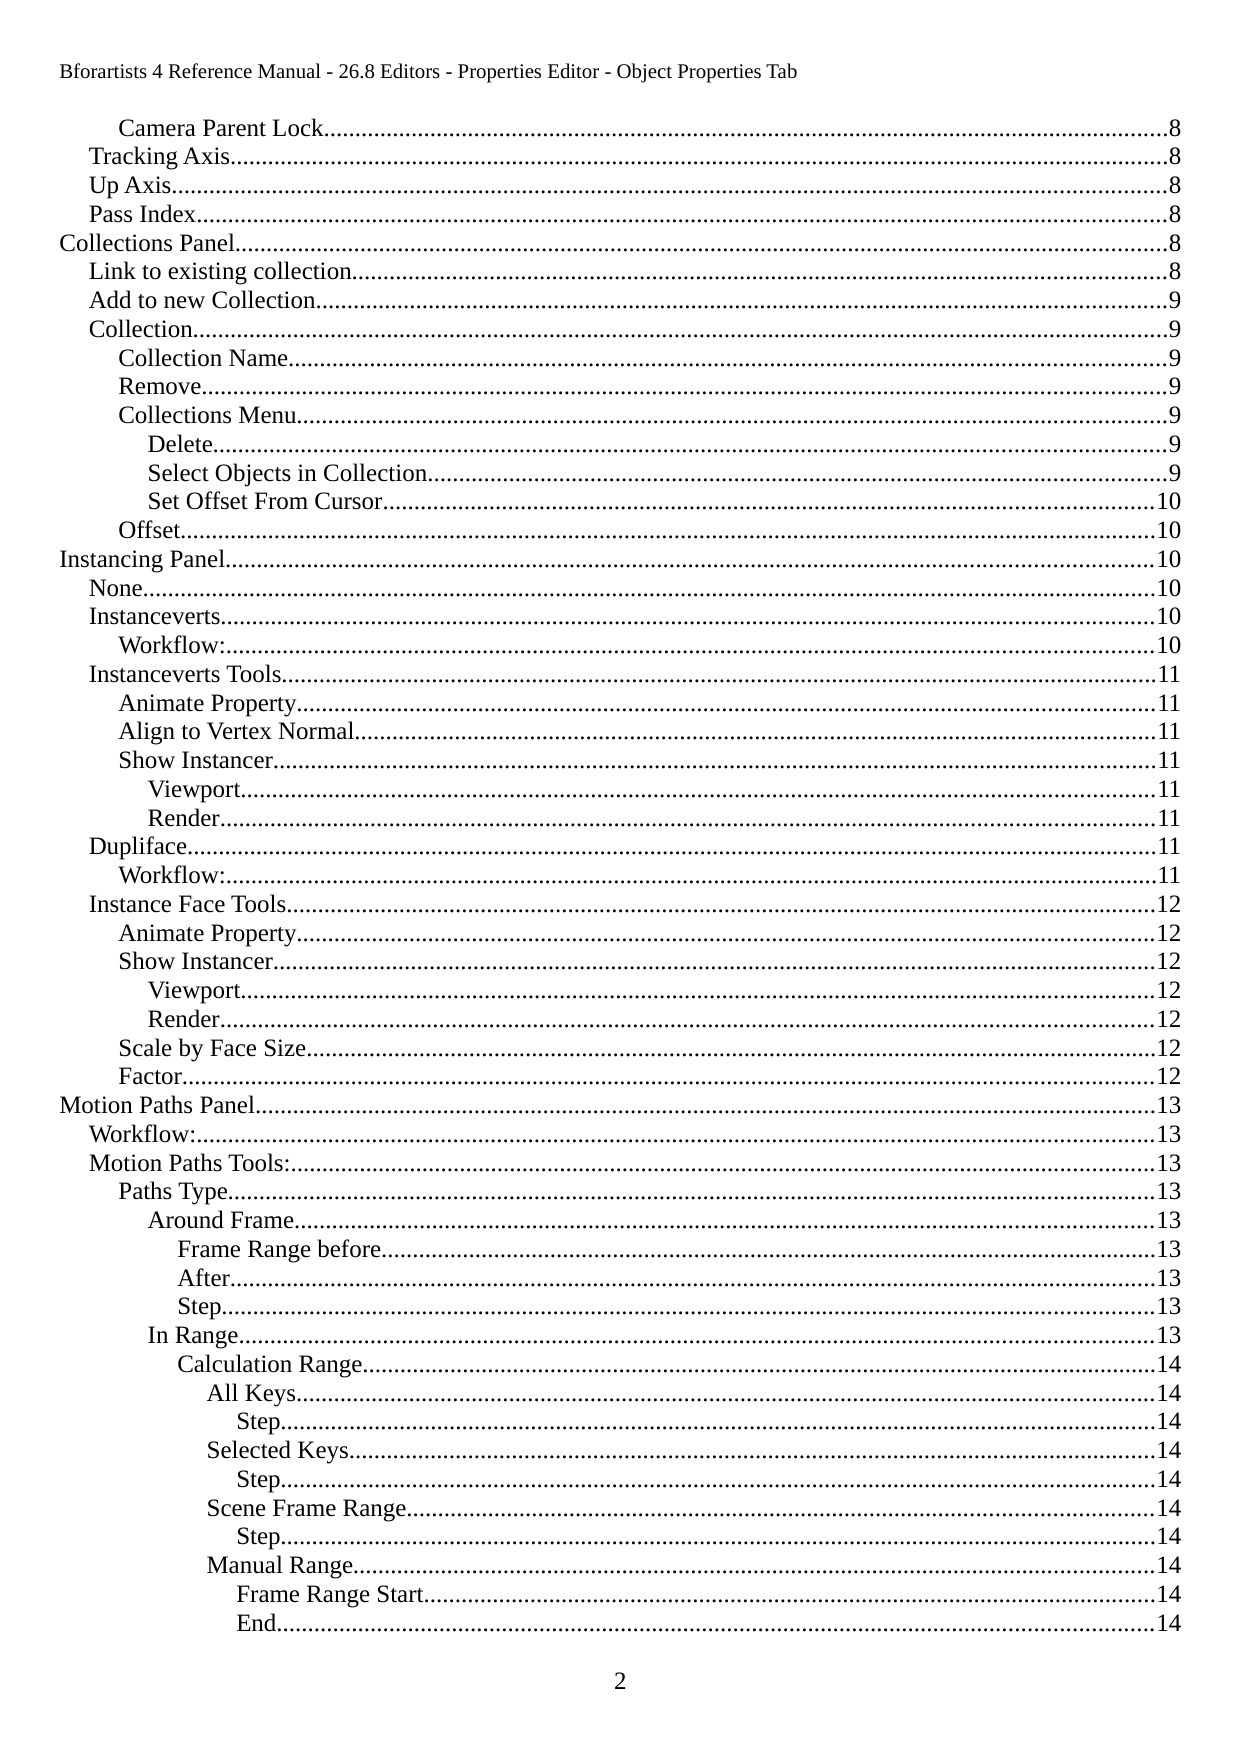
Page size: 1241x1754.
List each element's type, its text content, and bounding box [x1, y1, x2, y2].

text All Keys 14 [206, 1378, 1181, 1406]
text Render 11 [147, 803, 1181, 831]
text Step 14 [236, 1521, 1181, 1550]
text In Range 13 [147, 1320, 1181, 1349]
text Scale by Face Size 12 [118, 1033, 1181, 1061]
text Viewport 11 [147, 774, 1181, 803]
text Collection Name 9 [118, 343, 1181, 371]
text Scene Frame Range 14 [206, 1493, 1181, 1521]
text Instanceverts 10 [88, 601, 1181, 630]
text Calculation Range 14 [177, 1349, 1181, 1378]
text Delete 9 [147, 429, 1181, 458]
text Viewport 12 [147, 975, 1181, 1004]
text Step 14 [236, 1406, 1181, 1435]
text Show Instancer 12 [118, 946, 1181, 975]
text After 13 [177, 1263, 1181, 1291]
text Step 13 [177, 1291, 1181, 1320]
text Collections Menu 9 [118, 400, 1181, 429]
text Render 12 [147, 1004, 1181, 1033]
text None 10 [88, 573, 1181, 601]
text Up Axis 8 [88, 170, 1181, 199]
text Offset 10 [118, 515, 1181, 544]
text Camera Parent Lock 8 [118, 113, 1181, 141]
text Frame Range before 13 [177, 1234, 1181, 1263]
text Workflow: 13 [88, 1119, 1181, 1148]
text Instance Face Tools 12 [88, 889, 1181, 918]
text Motion Paths Tools: 13 [88, 1148, 1181, 1176]
text Manual Range 14 [206, 1550, 1181, 1579]
text Pass Index 8 [88, 199, 1181, 228]
text Workflow: 11 [118, 860, 1181, 889]
text Animate Property 12 [118, 918, 1181, 946]
text Dupliface 11 [88, 831, 1181, 860]
text Select Objects in Collection 9 [147, 458, 1181, 486]
text Set Offset From Cursor 10 [147, 486, 1181, 515]
text Instanceverts Tools 11 [88, 659, 1181, 688]
text Around Frame 13 [147, 1205, 1181, 1234]
text Collections Panel 8 [59, 228, 1181, 256]
text Instancing Panel 10 [59, 544, 1181, 573]
text Add to new Collection 9 [88, 285, 1181, 314]
text Collection 9 [88, 314, 1181, 343]
text Frame Range Start 14 [236, 1579, 1181, 1608]
text Motion Paths Panel 13 [59, 1090, 1181, 1119]
text Align to Vertex Normal 11 [118, 716, 1181, 745]
text Show Instancer 11 [118, 745, 1181, 774]
text Remove 9 [118, 371, 1181, 400]
text Factor 12 [118, 1061, 1181, 1090]
text Link to existing collection 8 [88, 256, 1181, 285]
text Paths Type 13 [118, 1176, 1181, 1205]
text End 14 [236, 1608, 1181, 1636]
text Selected Keys 14 [206, 1435, 1181, 1464]
text Tracking Axis 8 [88, 141, 1181, 170]
text Step 14 [236, 1464, 1181, 1493]
text Workflow: 10 [118, 630, 1181, 659]
text Animate Property 11 [118, 688, 1181, 716]
